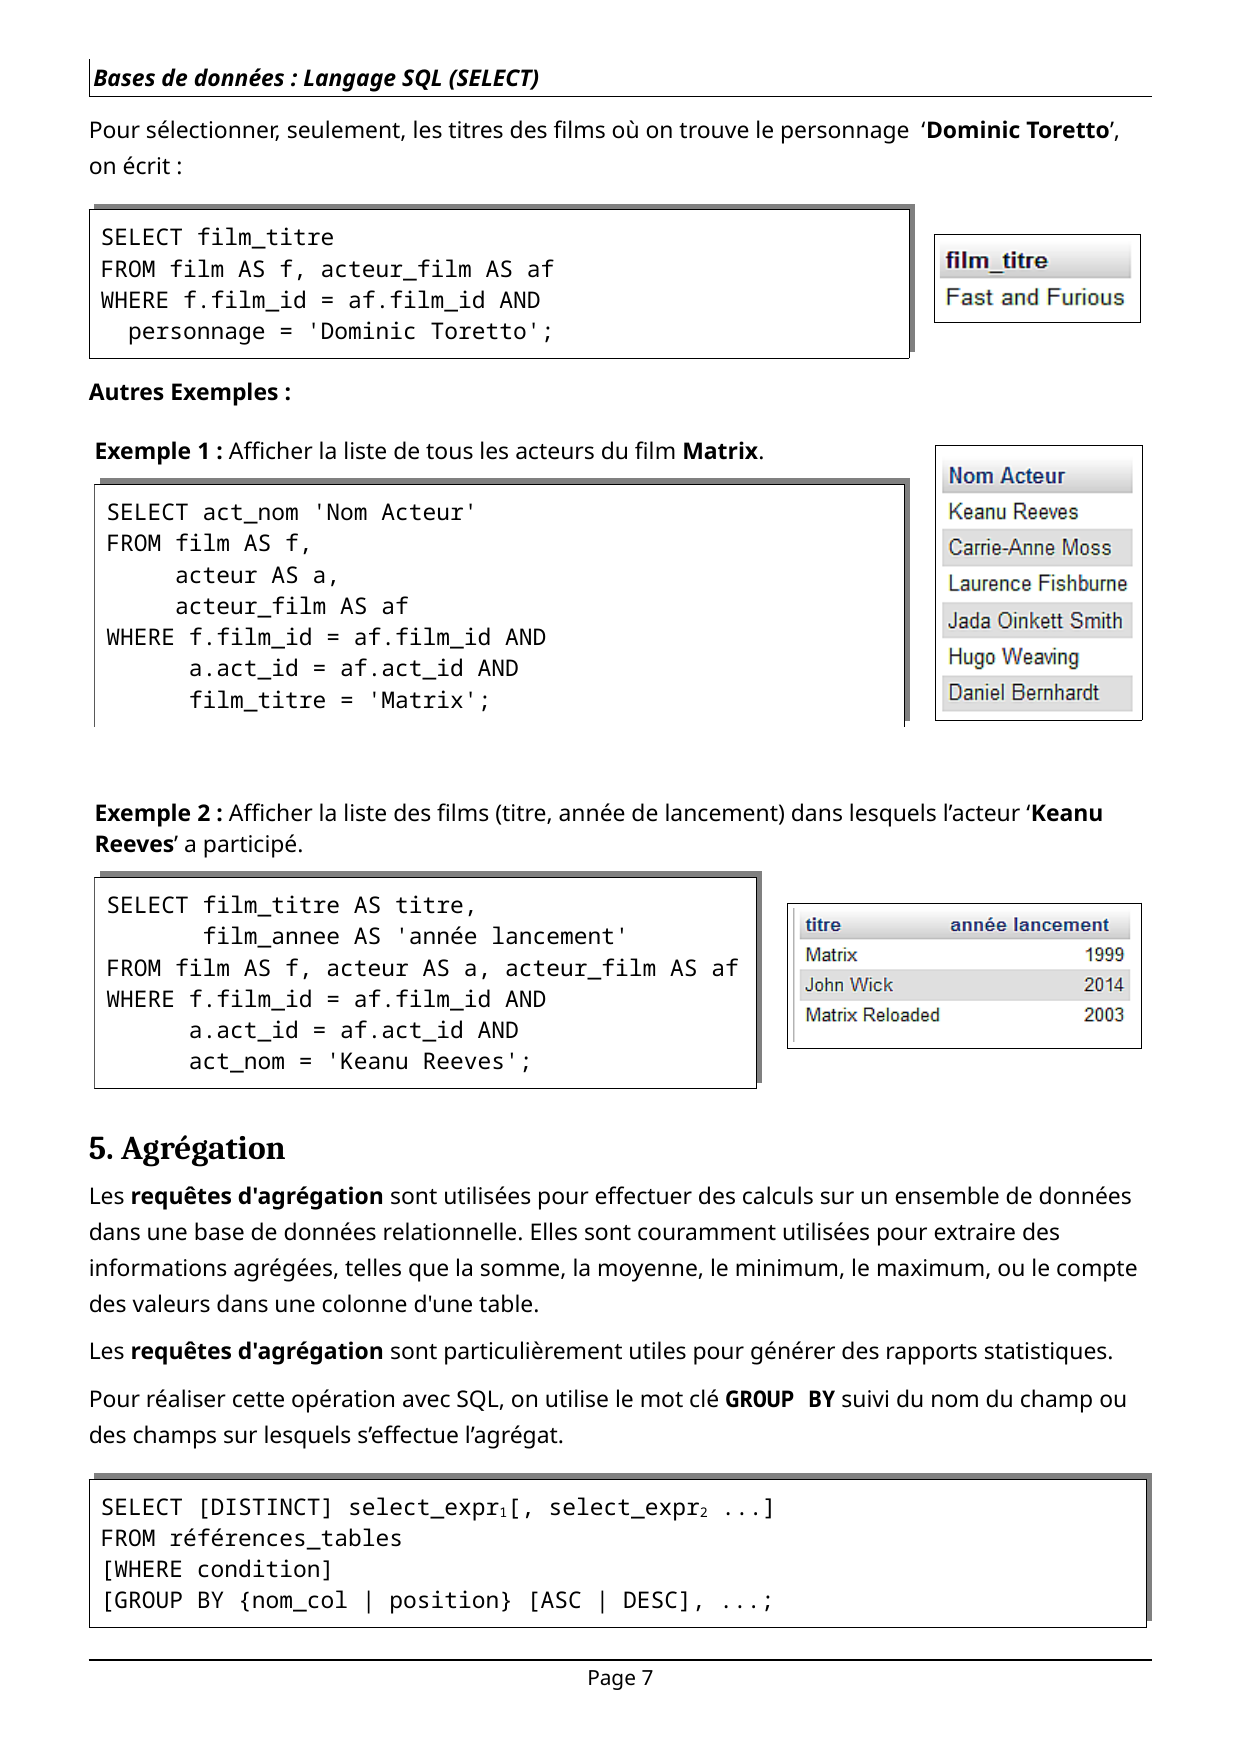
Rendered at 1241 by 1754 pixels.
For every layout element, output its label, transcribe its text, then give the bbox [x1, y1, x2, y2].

text Pour sélectionner, seulement, les titres des films où on trouve le personnage ‘Dominic Toretto’, on écrit : [88, 114, 1152, 181]
table_cell Exemple 2 : Afficher la liste des films (titre, année de lancement) dans lesquels l’acteur ‘Keanu Reeves’ a participé. SELECT film_titre AS titre, film_annee AS 'année lancement' FROM film AS f, acteur AS a, acteur_film AS af WHERE f.film_id = af.film_id AND a.act_id = af.act_id AND act_nom = 'Keanu Reeves'; [89, 791, 1152, 1106]
text FROM références_tables [90, 1510, 1146, 1541]
text FROM film AS f, acteur_film AS af [90, 241, 909, 272]
text [935, 235, 1140, 322]
text Autres Exemples : [88, 376, 1152, 407]
text personnage = 'Dominic Toretto'; [90, 303, 909, 358]
text SELECT film_titre [90, 210, 909, 241]
picture [939, 240, 1135, 317]
text [WHERE condition] [90, 1541, 1146, 1572]
text [GROUP BY {nom_col | position} [ASC | DESC], ...; [90, 1572, 1146, 1627]
subtitle 5. Agrégation [88, 1129, 1152, 1168]
text Les requêtes d'agrégation sont utilisées pour effectuer des calculs sur un ensemble de données dans une base de données relationnelle. Elles sont couramment utilisées pour extraire des informations agrégées, telles que la somme, la moyenne, le minimum, le maximum, ou le compte des valeurs dans une colonne d'une table. [88, 1180, 1152, 1319]
table_header Exemple 1 : Afficher la liste de tous les acteurs du film Matrix. SELECT act_nom 'Nom Acteur' FROM film AS f, acteur AS a, acteur_film AS af WHERE f.film_id = af.film_id AND a.act_id = af.act_id AND film_titre = 'Matrix'; [89, 430, 1152, 791]
text Les requêtes d'agrégation sont particulièrement utiles pour générer des rapports statistiques. [88, 1335, 1152, 1367]
text Pour réaliser cette opération avec SQL, on utilise le mot clé GROUP BY suivi du nom du champ ou des champs sur lesquels s’effectue l’agrégat. [88, 1383, 1152, 1450]
text SELECT [DISTINCT] select_expr1[, select_expr2 ...] [90, 1480, 1146, 1510]
text WHERE f.film_id = af.film_id AND [90, 272, 909, 303]
picture [793, 908, 1136, 1042]
picture [941, 451, 1136, 715]
